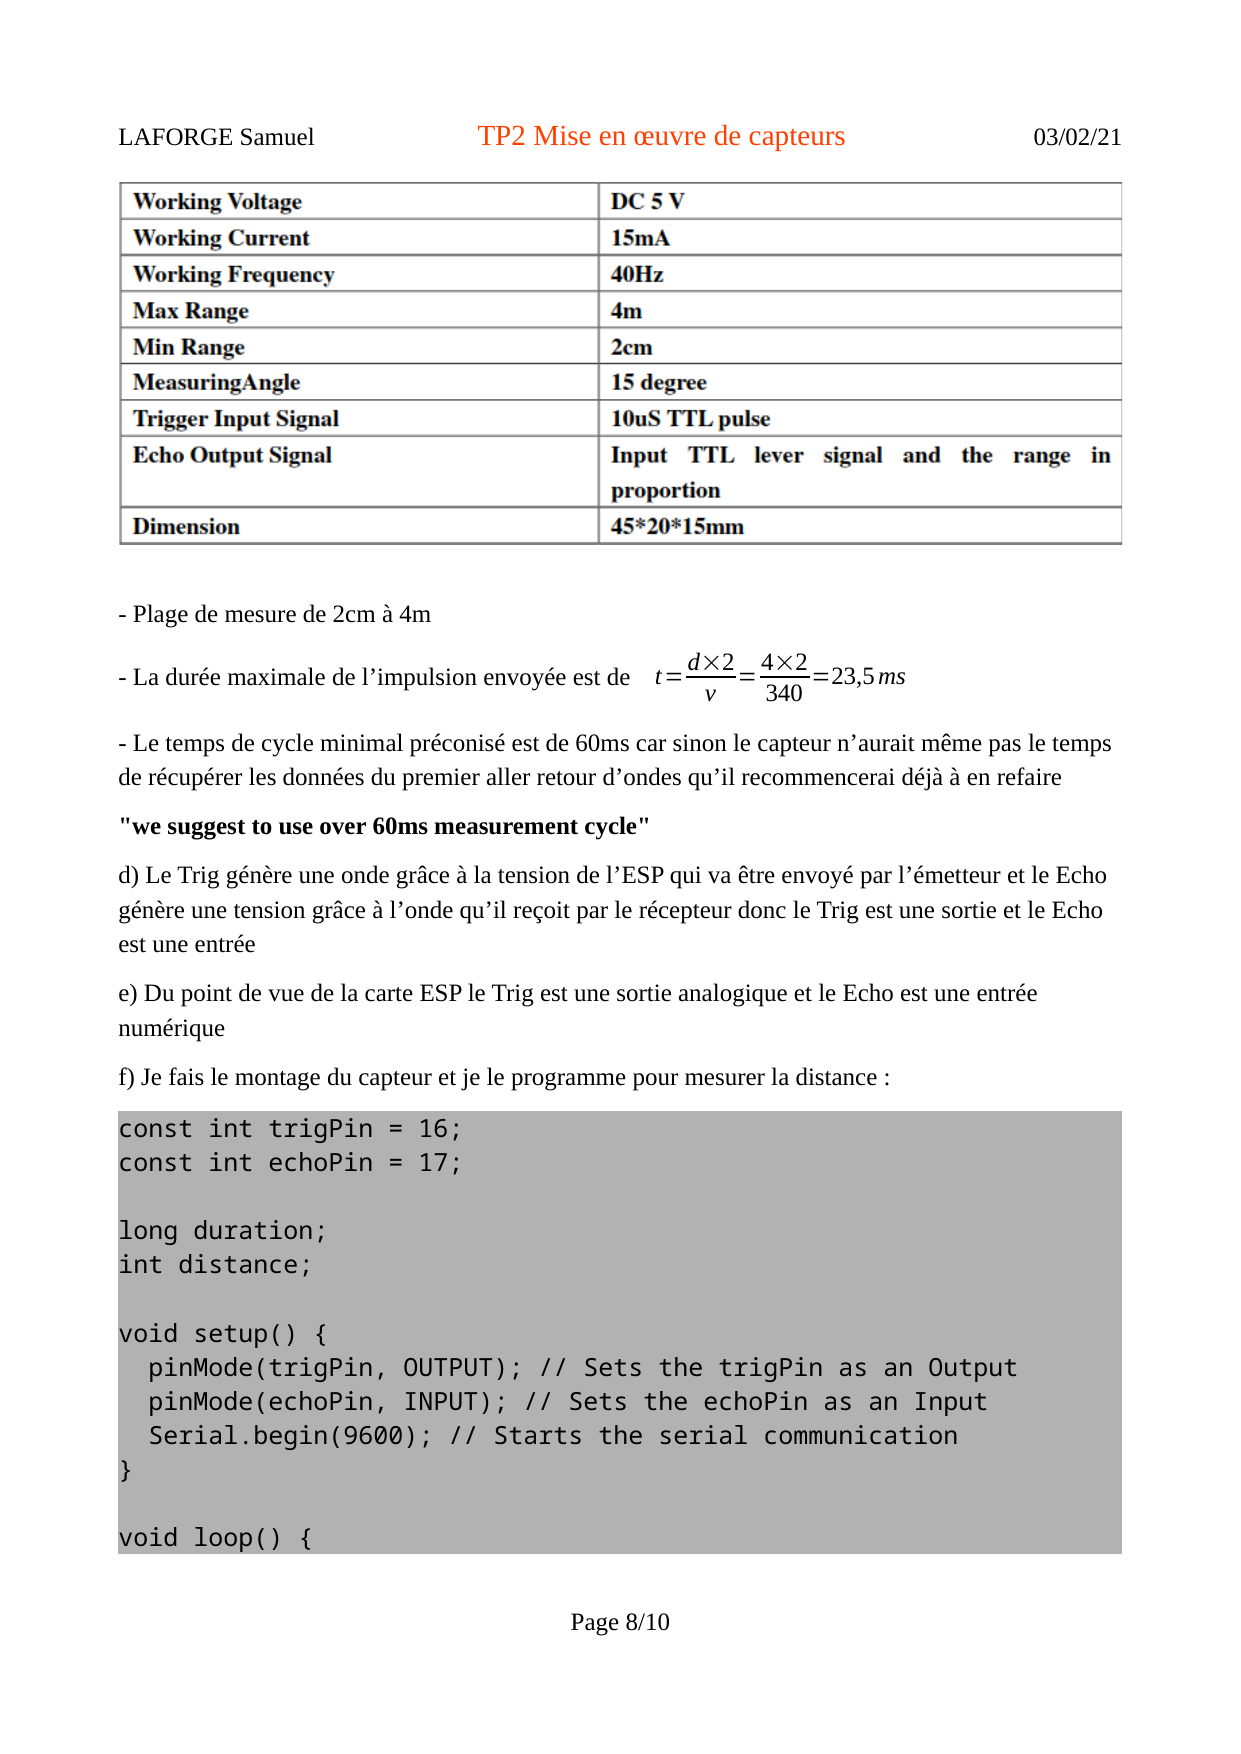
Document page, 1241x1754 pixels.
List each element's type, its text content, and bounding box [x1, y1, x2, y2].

text - Le temps de cycle minimal préconisé est de 60ms car sinon le capteur n’aurait même pas le temps de récupérer les données du premier aller retour d’ondes qu’il recommencerai déjà à en refaire [118, 728, 1122, 791]
text - La durée maximale de l’impulsion envoyée est de [118, 648, 1122, 707]
text pinMode(echoPin, INPUT); // Sets the echoPin as an Input [118, 1383, 1122, 1417]
text void setup() { [118, 1315, 1122, 1349]
text void loop() { [118, 1519, 1122, 1554]
text const int trigPin = 16; [118, 1111, 1122, 1145]
text long duration; [118, 1213, 1122, 1247]
text pinMode(trigPin, OUTPUT); // Sets the trigPin as an Output [118, 1349, 1122, 1383]
text const int echoPin = 17; [118, 1145, 1122, 1179]
text f) Je fais le montage du capteur et je le programme pour mesurer la distance : [118, 1062, 1122, 1091]
text int distance; [118, 1247, 1122, 1281]
text "we suggest to use over 60ms measurement cycle" [118, 811, 1122, 840]
text e) Du point de vue de la carte ESP le Trig est une sortie analogique et le Echo est une entrée numérique [118, 978, 1122, 1041]
text - Plage de mesure de 2cm à 4m [118, 599, 1122, 628]
text Serial.begin(9600); // Starts the serial communication [118, 1417, 1122, 1451]
picture [118, 181, 1123, 545]
text d) Le Trig génère une onde grâce à la tension de l’ESP qui va être envoyé par l’émetteur et le Echo génère une tension grâce à l’onde qu’il reçoit par le récepteur donc le Trig est une sortie et le Echo est une entrée [118, 860, 1122, 958]
text } [118, 1451, 1122, 1486]
